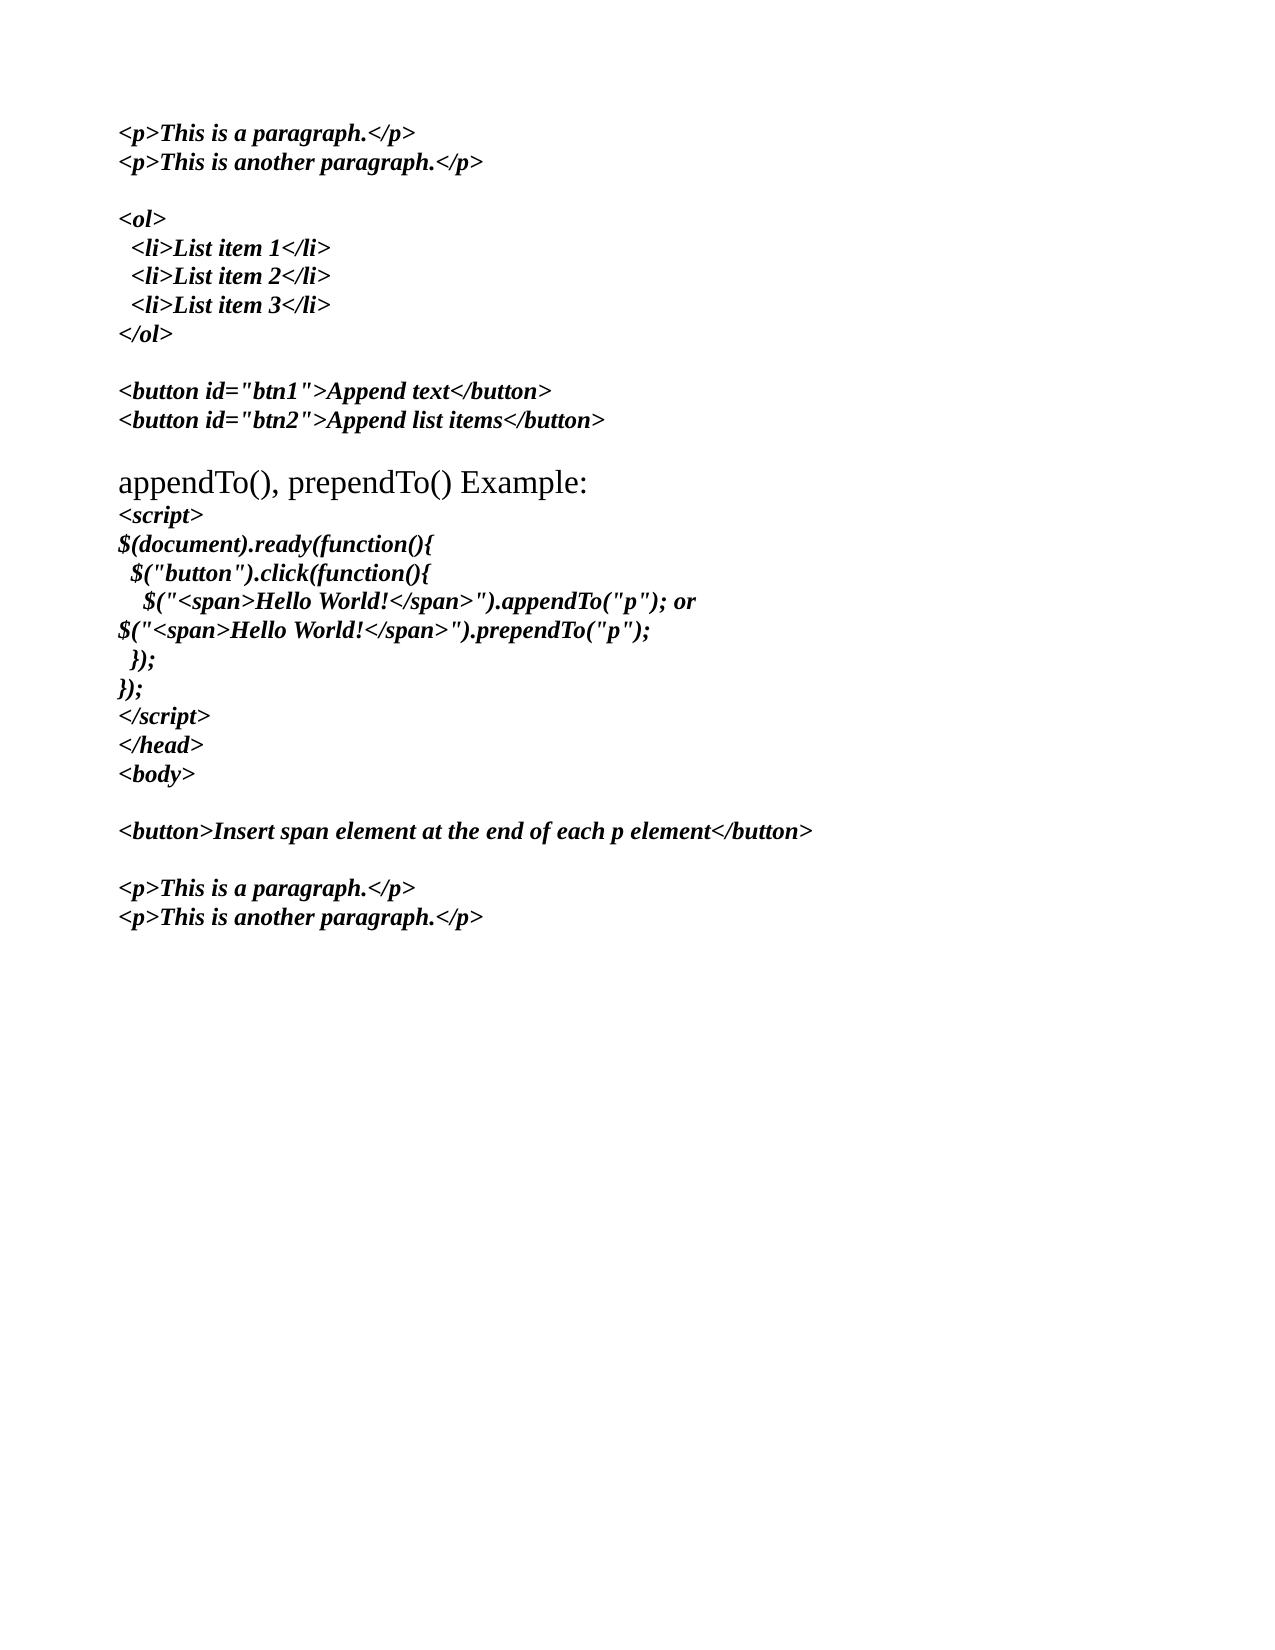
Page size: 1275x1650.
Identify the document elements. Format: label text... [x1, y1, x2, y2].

text <ol> [118, 204, 1157, 233]
text $(document).ready(function(){ [118, 529, 1157, 558]
text <button id="btn2">Append list items</button> [118, 405, 1157, 433]
text $("<span>Hello World!</span>").appendTo("p"); or [118, 586, 1157, 615]
text <li>List item 1</li> [118, 233, 1157, 261]
text <li>List item 2</li> [118, 261, 1157, 290]
text </ol> [118, 319, 1157, 348]
text <p>This is another paragraph.</p> [118, 902, 1157, 931]
text <script> [118, 500, 1157, 529]
text $("<span>Hello World!</span>").prependTo("p"); [118, 615, 1157, 644]
text <body> [118, 759, 1157, 788]
text <p>This is a paragraph.</p> [118, 118, 1157, 147]
text <button id="btn1">Append text</button> [118, 376, 1157, 405]
text appendTo(), prependTo() Example: [118, 462, 1157, 500]
text <p>This is a paragraph.</p> [118, 873, 1157, 902]
text </script> [118, 701, 1157, 730]
text </head> [118, 730, 1157, 759]
text $("button").click(function(){ [118, 558, 1157, 586]
text <p>This is another paragraph.</p> [118, 147, 1157, 176]
text }); [118, 673, 1157, 701]
text }); [118, 644, 1157, 673]
text <button>Insert span element at the end of each p element</button> [118, 816, 1157, 845]
text <li>List item 3</li> [118, 290, 1157, 319]
